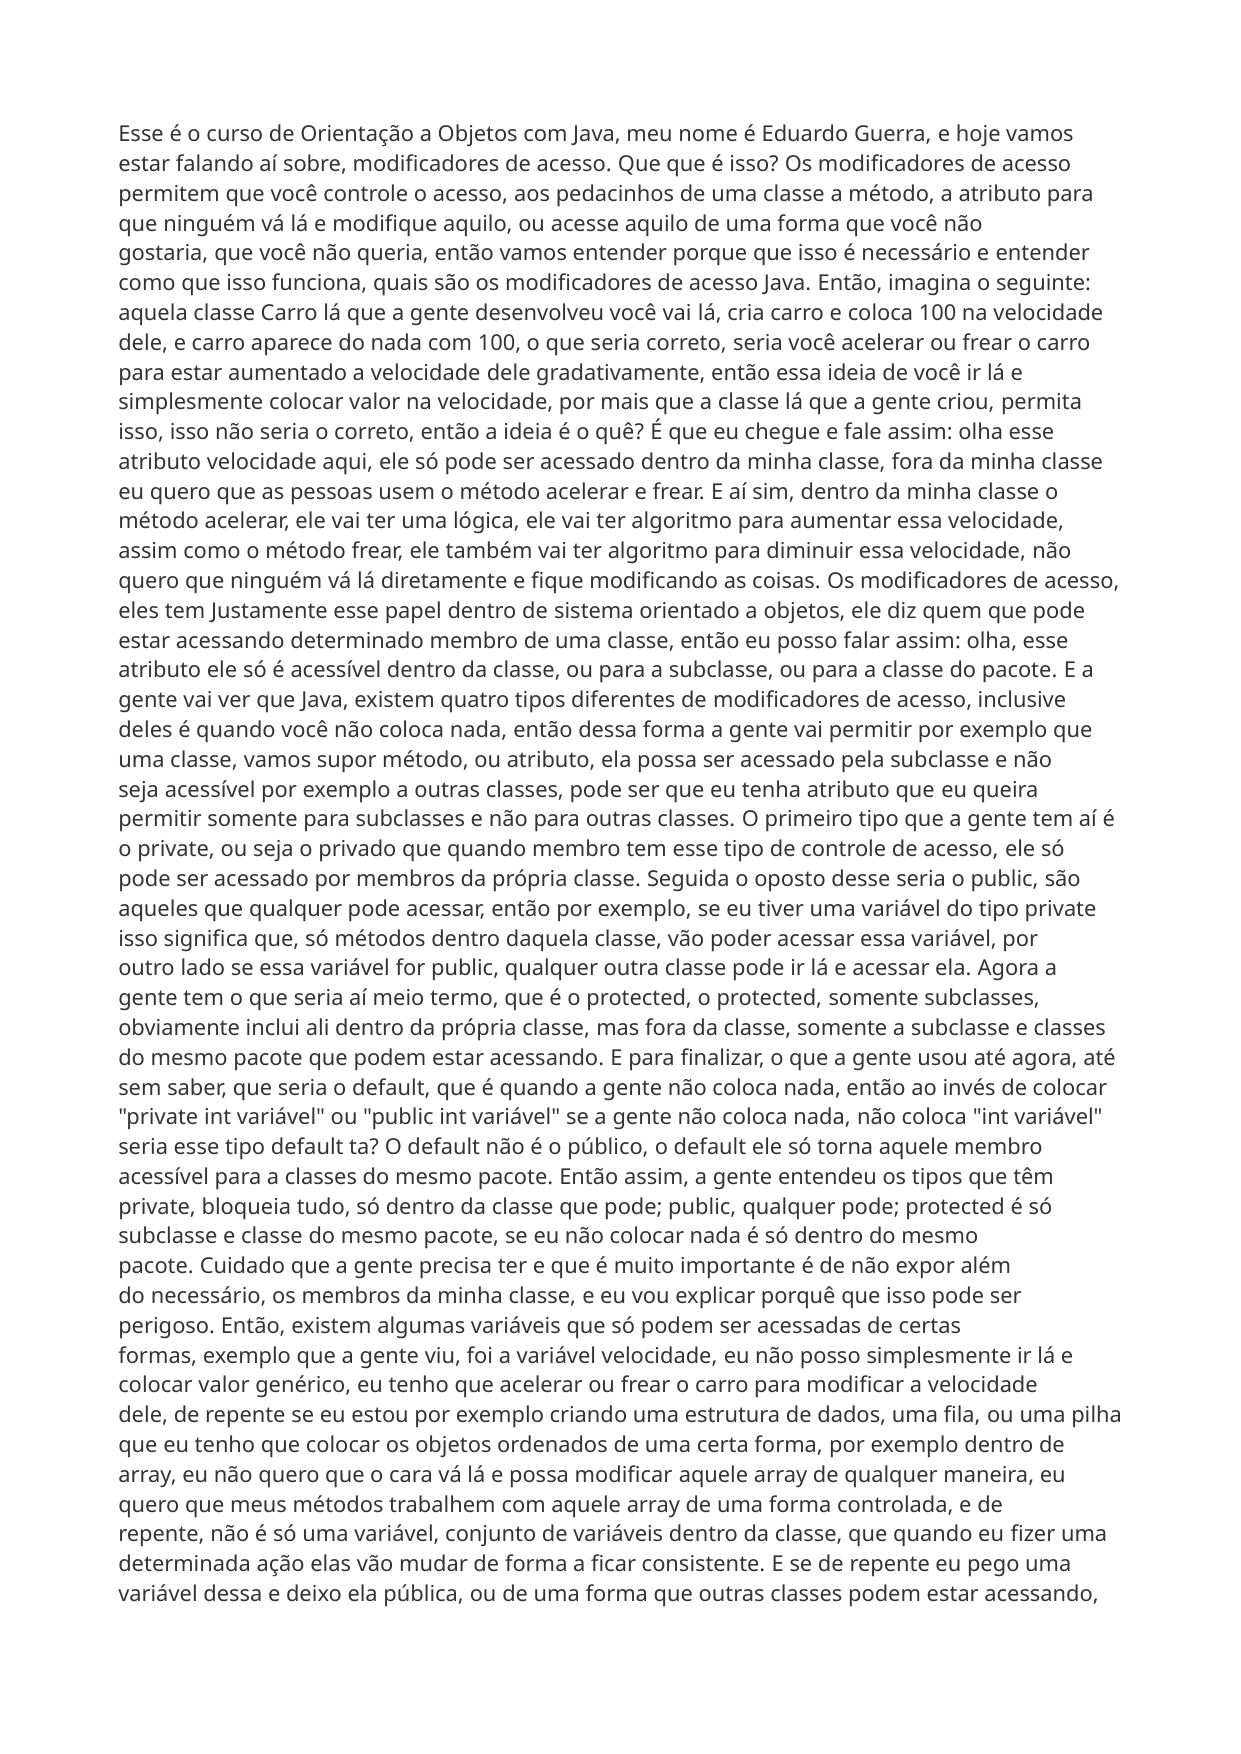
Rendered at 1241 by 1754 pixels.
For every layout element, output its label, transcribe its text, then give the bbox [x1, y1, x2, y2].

text Esse é o curso de Orientação a Objetos com Java, meu nome é Eduardo Guerra, e hoje vamos estar falando aí sobre, modificadores de acesso. Que que é isso? Os modificadores de acesso permitem que você controle o acesso, aos pedacinhos de uma classe a método, a atributo para que ninguém vá lá e modifique aquilo, ou acesse aquilo de uma forma que você não gostaria, que você não queria, então vamos entender porque que isso é necessário e entender como que isso funciona, quais são os modificadores de acesso Java. Então, imagina o seguinte: aquela classe Carro lá que a gente desenvolveu você vai lá, cria carro e coloca 100 na velocidade dele, e carro aparece do nada com 100, o que seria correto, seria você acelerar ou frear o carro para estar aumentado a velocidade dele gradativamente, então essa ideia de você ir lá e simplesmente colocar valor na velocidade, por mais que a classe lá que a gente criou, permita isso, isso não seria o correto, então a ideia é o quê? É que eu chegue e fale assim: olha esse atributo velocidade aqui, ele só pode ser acessado dentro da minha classe, fora da minha classe eu quero que as pessoas usem o método acelerar e frear. E aí sim, dentro da minha classe o método acelerar, ele vai ter uma lógica, ele vai ter algoritmo para aumentar essa velocidade, assim como o método frear, ele também vai ter algoritmo para diminuir essa velocidade, não quero que ninguém vá lá diretamente e fique modificando as coisas. Os modificadores de acesso, eles tem Justamente esse papel dentro de sistema orientado a objetos, ele diz quem que pode estar acessando determinado membro de uma classe, então eu posso falar assim: olha, esse atributo ele só é acessível dentro da classe, ou para a subclasse, ou para a classe do pacote. E a gente vai ver que Java, existem quatro tipos diferentes de modificadores de acesso, inclusive deles é quando você não coloca nada, então dessa forma a gente vai permitir por exemplo que uma classe, vamos supor método, ou atributo, ela possa ser acessado pela subclasse e não seja acessível por exemplo a outras classes, pode ser que eu tenha atributo que eu queira permitir somente para subclasses e não para outras classes. O primeiro tipo que a gente tem aí é o private, ou seja o privado que quando membro tem esse tipo de controle de acesso, ele só pode ser acessado por membros da própria classe. Seguida o oposto desse seria o public, são aqueles que qualquer pode acessar, então por exemplo, se eu tiver uma variável do tipo private isso significa que, só métodos dentro daquela classe, vão poder acessar essa variável, por outro lado se essa variável for public, qualquer outra classe pode ir lá e acessar ela. Agora a gente tem o que seria aí meio termo, que é o protected, o protected, somente subclasses, obviamente inclui ali dentro da própria classe, mas fora da classe, somente a subclasse e classes do mesmo pacote que podem estar acessando. E para finalizar, o que a gente usou até agora, até sem saber, que seria o default, que é quando a gente não coloca nada, então ao invés de colocar "private int variável" ou "public int variável" se a gente não coloca nada, não coloca "int variável" seria esse tipo default ta? O default não é o público, o default ele só torna aquele membro acessível para a classes do mesmo pacote. Então assim, a gente entendeu os tipos que têm private, bloqueia tudo, só dentro da classe que pode; public, qualquer pode; protected é só subclasse e classe do mesmo pacote, se eu não colocar nada é só dentro do mesmo pacote. Cuidado que a gente precisa ter e que é muito importante é de não expor além do necessário, os membros da minha classe, e eu vou explicar porquê que isso pode ser perigoso. Então, existem algumas variáveis que só podem ser acessadas de certas formas, exemplo que a gente viu, foi a variável velocidade, eu não posso simplesmente ir lá e colocar valor genérico, eu tenho que acelerar ou frear o carro para modificar a velocidade dele, de repente se eu estou por exemplo criando uma estrutura de dados, uma fila, ou uma pilha que eu tenho que colocar os objetos ordenados de uma certa forma, por exemplo dentro de array, eu não quero que o cara vá lá e possa modificar aquele array de qualquer maneira, eu quero que meus métodos trabalhem com aquele array de uma forma controlada, e de repente, não é só uma variável, conjunto de variáveis dentro da classe, que quando eu fizer uma determinada ação elas vão mudar de forma a ficar consistente. E se de repente eu pego uma variável dessa e deixo ela pública, ou de uma forma que outras classes podem estar acessando, [118, 118, 1122, 1608]
